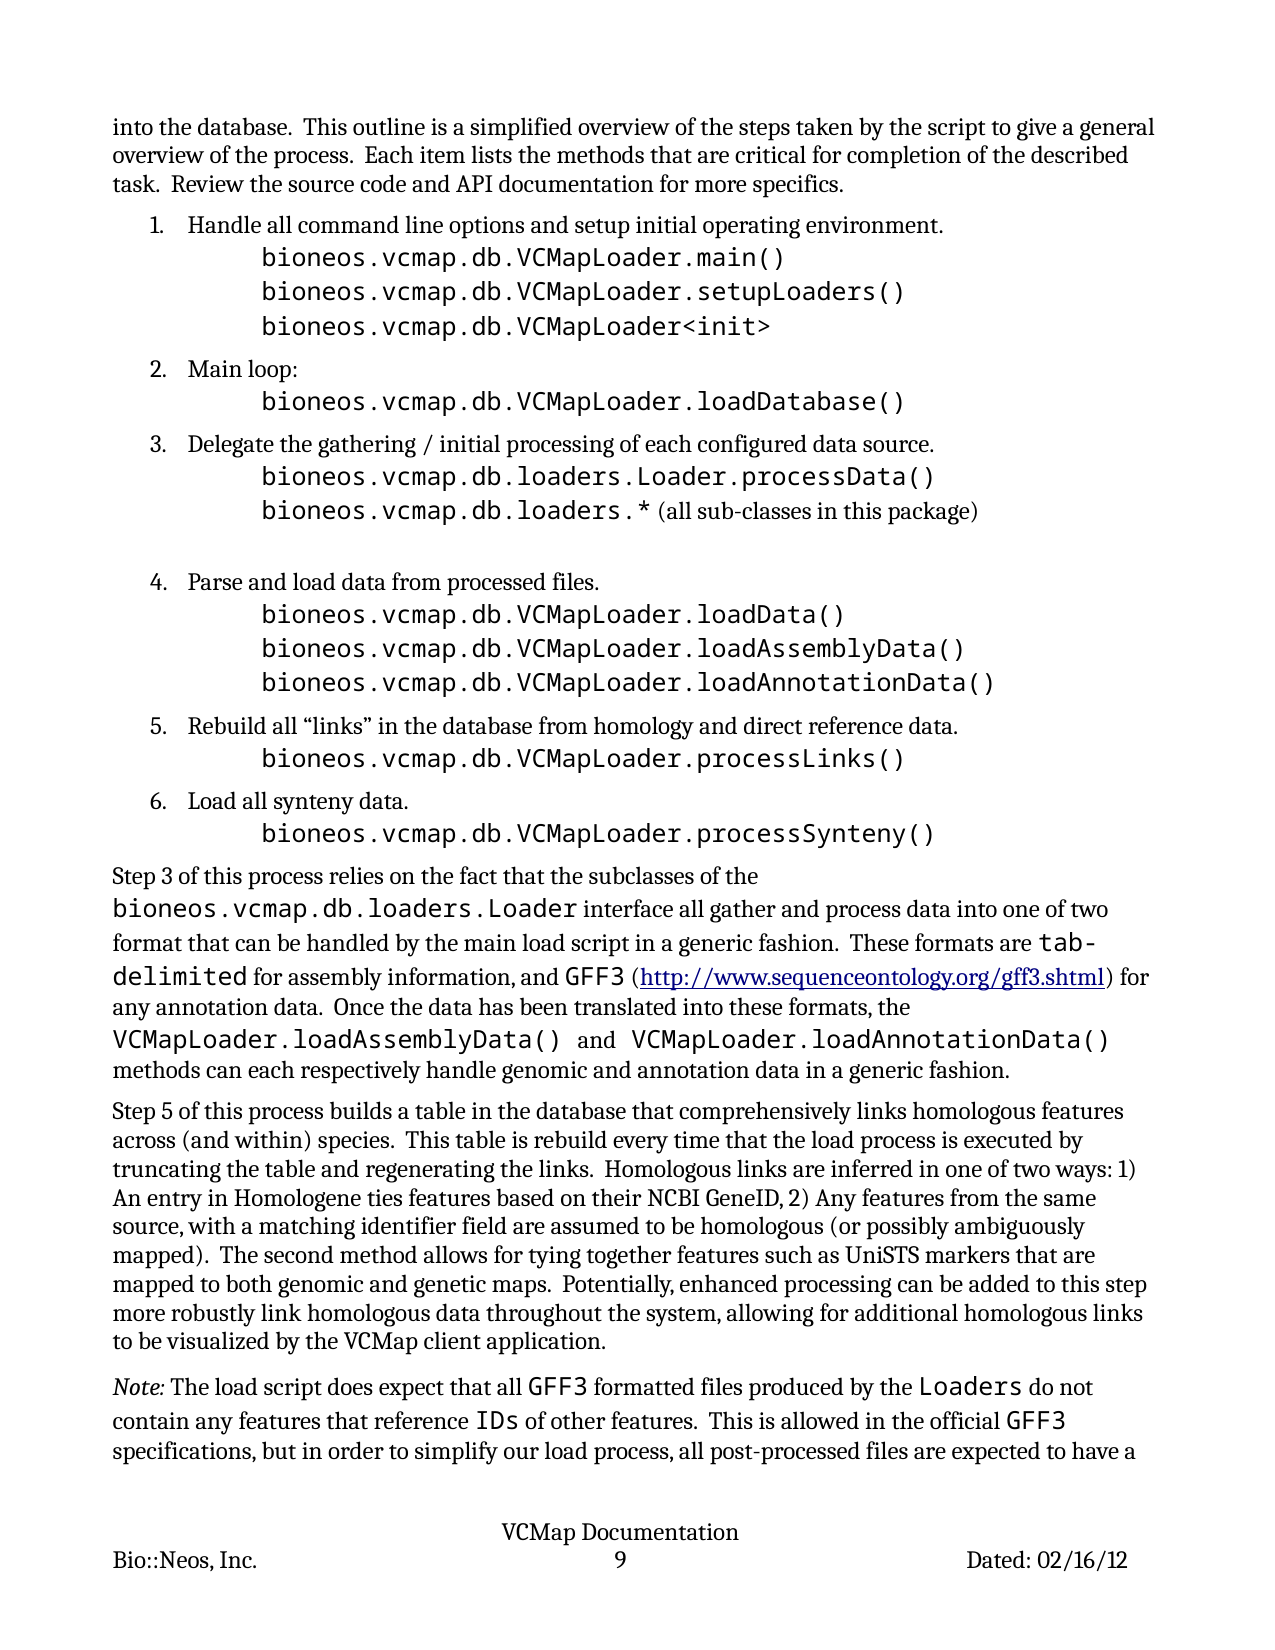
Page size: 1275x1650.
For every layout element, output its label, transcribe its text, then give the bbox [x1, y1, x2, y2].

list Load all synteny data. bioneos.vcmap.db.VCMapLoader.processSynteny() [150, 787, 1162, 850]
list Rebuild all “links” in the database from homology and direct reference data. bioneos.vcmap.db.VCMapLoader.processLinks() [150, 712, 1162, 774]
list Main loop: bioneos.vcmap.db.VCMapLoader.loadDatabase() [150, 355, 1162, 417]
list Parse and load data from processed files. bioneos.vcmap.db.VCMapLoader.loadData() bioneos.vcmap.db.VCMapLoader.loadAssemblyData() bioneos.vcmap.db.VCMapLoader.loadAnnotationData() [150, 568, 1162, 699]
text Note: The load script does expect that all GFF3 formatted files produced by the Loaders do not contain any features that reference IDs of other features. This is allowed in the official GFF3 specifications, but in order to simplify our load process, all post-processed files are expected to have a [112, 1368, 1162, 1465]
text Step 5 of this process builds a table in the database that comprehensively links homologous features across (and within) species. This table is rebuild every time that the load process is executed by truncating the table and regenerating the links. Homologous links are inferred in one of two ways: 1) An entry in Homologene ties features based on their NCBI GeneID, 2) Any features from the same source, with a matching identifier field are assumed to be homologous (or possibly ambiguously mapped). The second method allows for tying together features such as UniSTS markers that are mapped to both genomic and genetic maps. Potentially, enhanced processing can be added to this step more robustly link homologous data throughout the system, allowing for additional homologous links to be visualized by the VCMap client application. [112, 1097, 1162, 1356]
text into the database. This outline is a simplified overview of the steps taken by the script to give a general overview of the process. Each item lists the methods that are critical for completion of the described task. Review the source code and API documentation for more specifics. [112, 112, 1162, 199]
list Handle all command line options and setup initial operating environment. bioneos.vcmap.db.VCMapLoader.main() bioneos.vcmap.db.VCMapLoader.setupLoaders() bioneos.vcmap.db.VCMapLoader<init> [150, 211, 1162, 342]
list Delegate the gathering / initial processing of each configured data source. bioneos.vcmap.db.loaders.Loader.processData() bioneos.vcmap.db.loaders.* (all sub-classes in this package) [150, 430, 1162, 556]
text Step 3 of this process relies on the fact that the subclasses of the bioneos.vcmap.db.loaders.Loader interface all gather and process data into one of two format that can be handled by the main load script in a generic fashion. These formats are tab-delimited for assembly information, and GFF3 (http://www.sequenceontology.org/gff3.shtml) for any annotation data. Once the data has been translated into these formats, the VCMapLoader.loadAssemblyData() and VCMapLoader.loadAnnotationData() methods can each respectively handle genomic and annotation data in a generic fashion. [112, 862, 1162, 1085]
